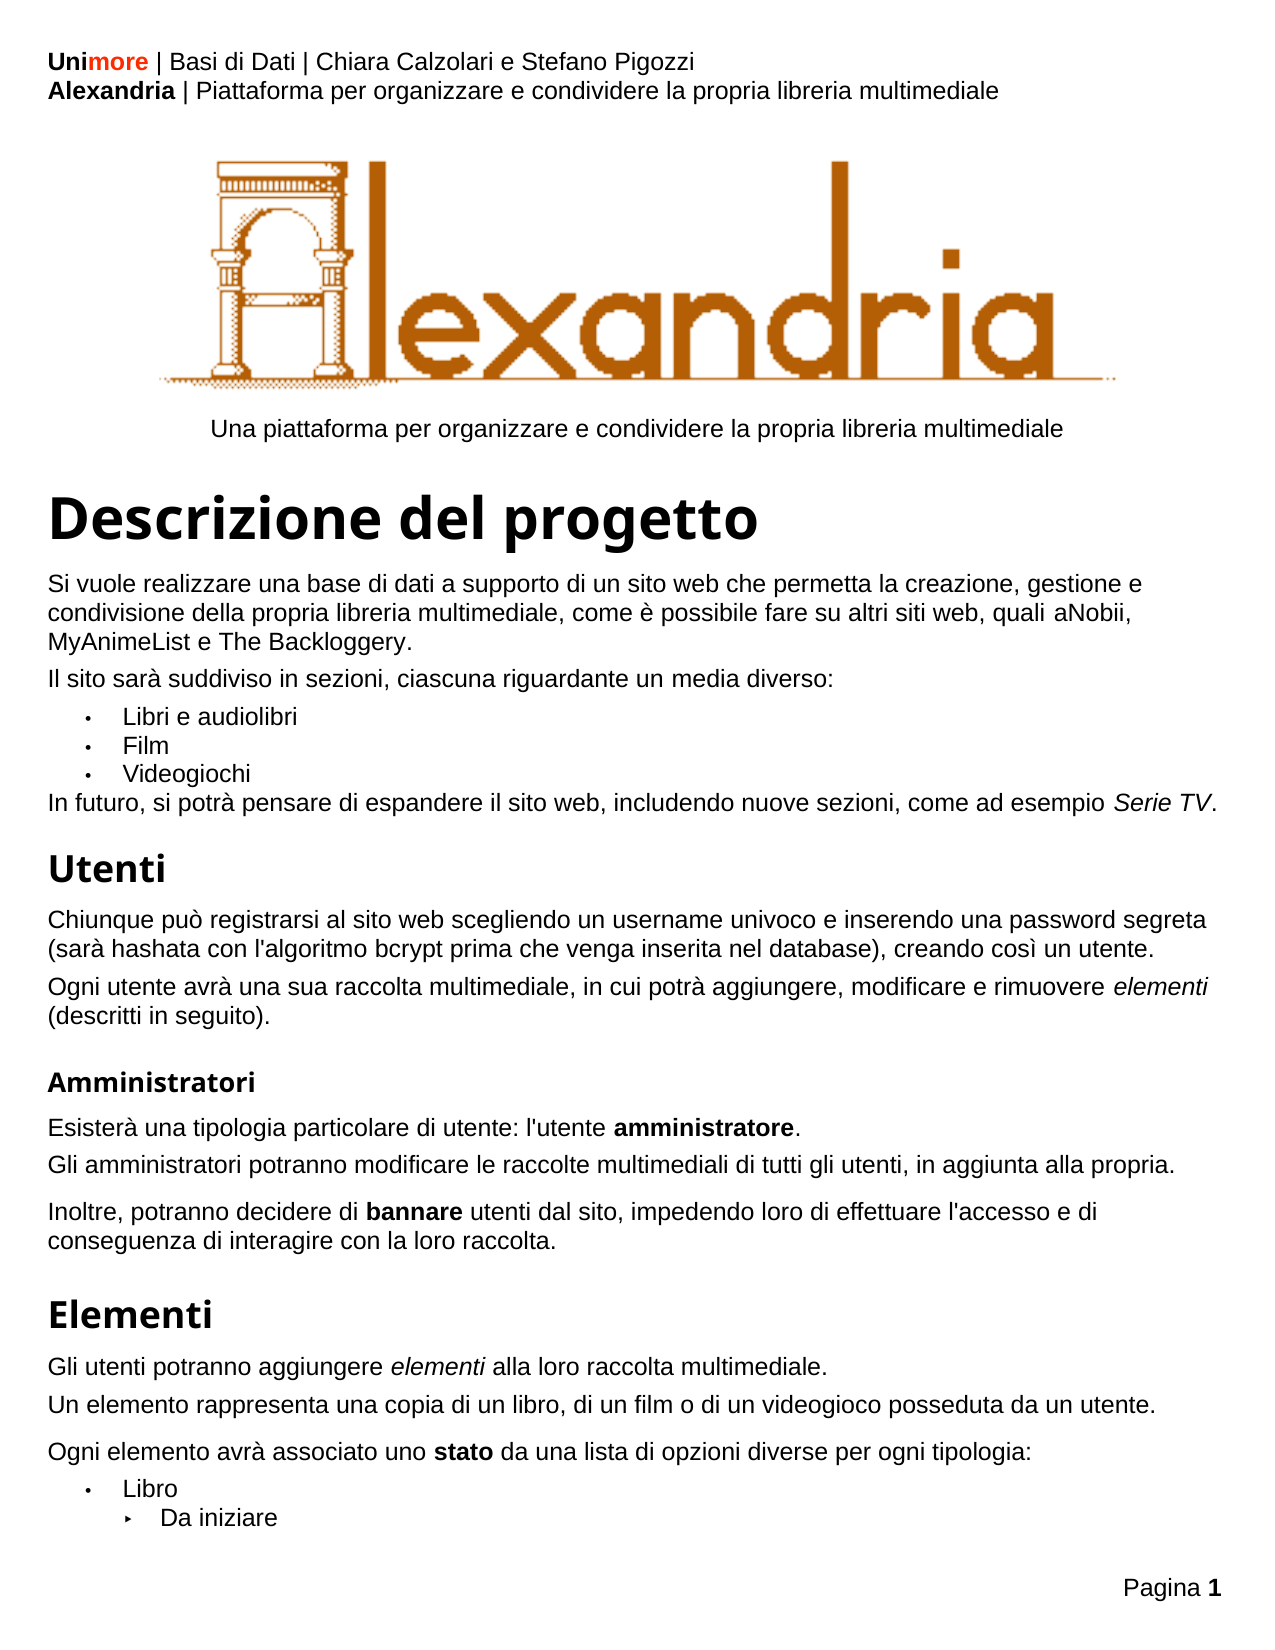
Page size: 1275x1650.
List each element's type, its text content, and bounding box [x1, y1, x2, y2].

subtitle Descrizione del progetto [47, 477, 1228, 556]
list Da iniziare [122, 1503, 1228, 1532]
picture [159, 159, 1116, 393]
list Libri e audiolibri [85, 702, 1228, 731]
subtitle Amministratori [47, 1063, 1228, 1100]
text Gli amministratori potranno modificare le raccolte multimediali di tutti gli utenti, in aggiunta alla propria. [47, 1150, 1228, 1179]
subtitle Elementi [47, 1288, 1228, 1339]
text Inoltre, potranno decidere di bannare utenti dal sito, impedendo loro di effettuare l'accesso e di conseguenza di interagire con la loro raccolta. [47, 1197, 1228, 1254]
text Una piattaforma per organizzare e condividere la propria libreria multimediale [47, 414, 1228, 443]
text Gli utenti potranno aggiungere elementi alla loro raccolta multimediale. [47, 1352, 1228, 1381]
text Ogni utente avrà una sua raccolta multimediale, in cui potrà aggiungere, modificare e rimuovere elementi (descritti in seguito). [47, 972, 1228, 1029]
text Chiunque può registrarsi al sito web scegliendo un username univoco e inserendo una password segreta (sarà hashata con l'algoritmo bcrypt prima che venga inserita nel database), creando così un utente. [47, 905, 1228, 963]
text Il sito sarà suddiviso in sezioni, ciascuna riguardante un media diverso: [47, 664, 1228, 693]
list Film [85, 731, 1228, 759]
text Un elemento rappresenta una copia di un libro, di un film o di un videogioco posseduta da un utente. [47, 1390, 1228, 1418]
list Libro [85, 1474, 1228, 1503]
text Ogni elemento avrà associato uno stato da una lista di opzioni diverse per ogni tipologia: [47, 1436, 1228, 1465]
text Esisterà una tipologia particolare di utente: l'utente amministratore. [47, 1113, 1228, 1141]
text In futuro, si potrà pensare di espandere il sito web, includendo nuove sezioni, come ad esempio Serie TV. [47, 788, 1228, 817]
list Videogiochi [85, 759, 1228, 788]
text Si vuole realizzare una base di dati a supporto di un sito web che permetta la creazione, gestione e condivisione della propria libreria multimediale, come è possibile fare su altri siti web, quali aNobii, MyAnimeList e The Backloggery. [47, 569, 1228, 655]
subtitle Utenti [47, 842, 1228, 893]
